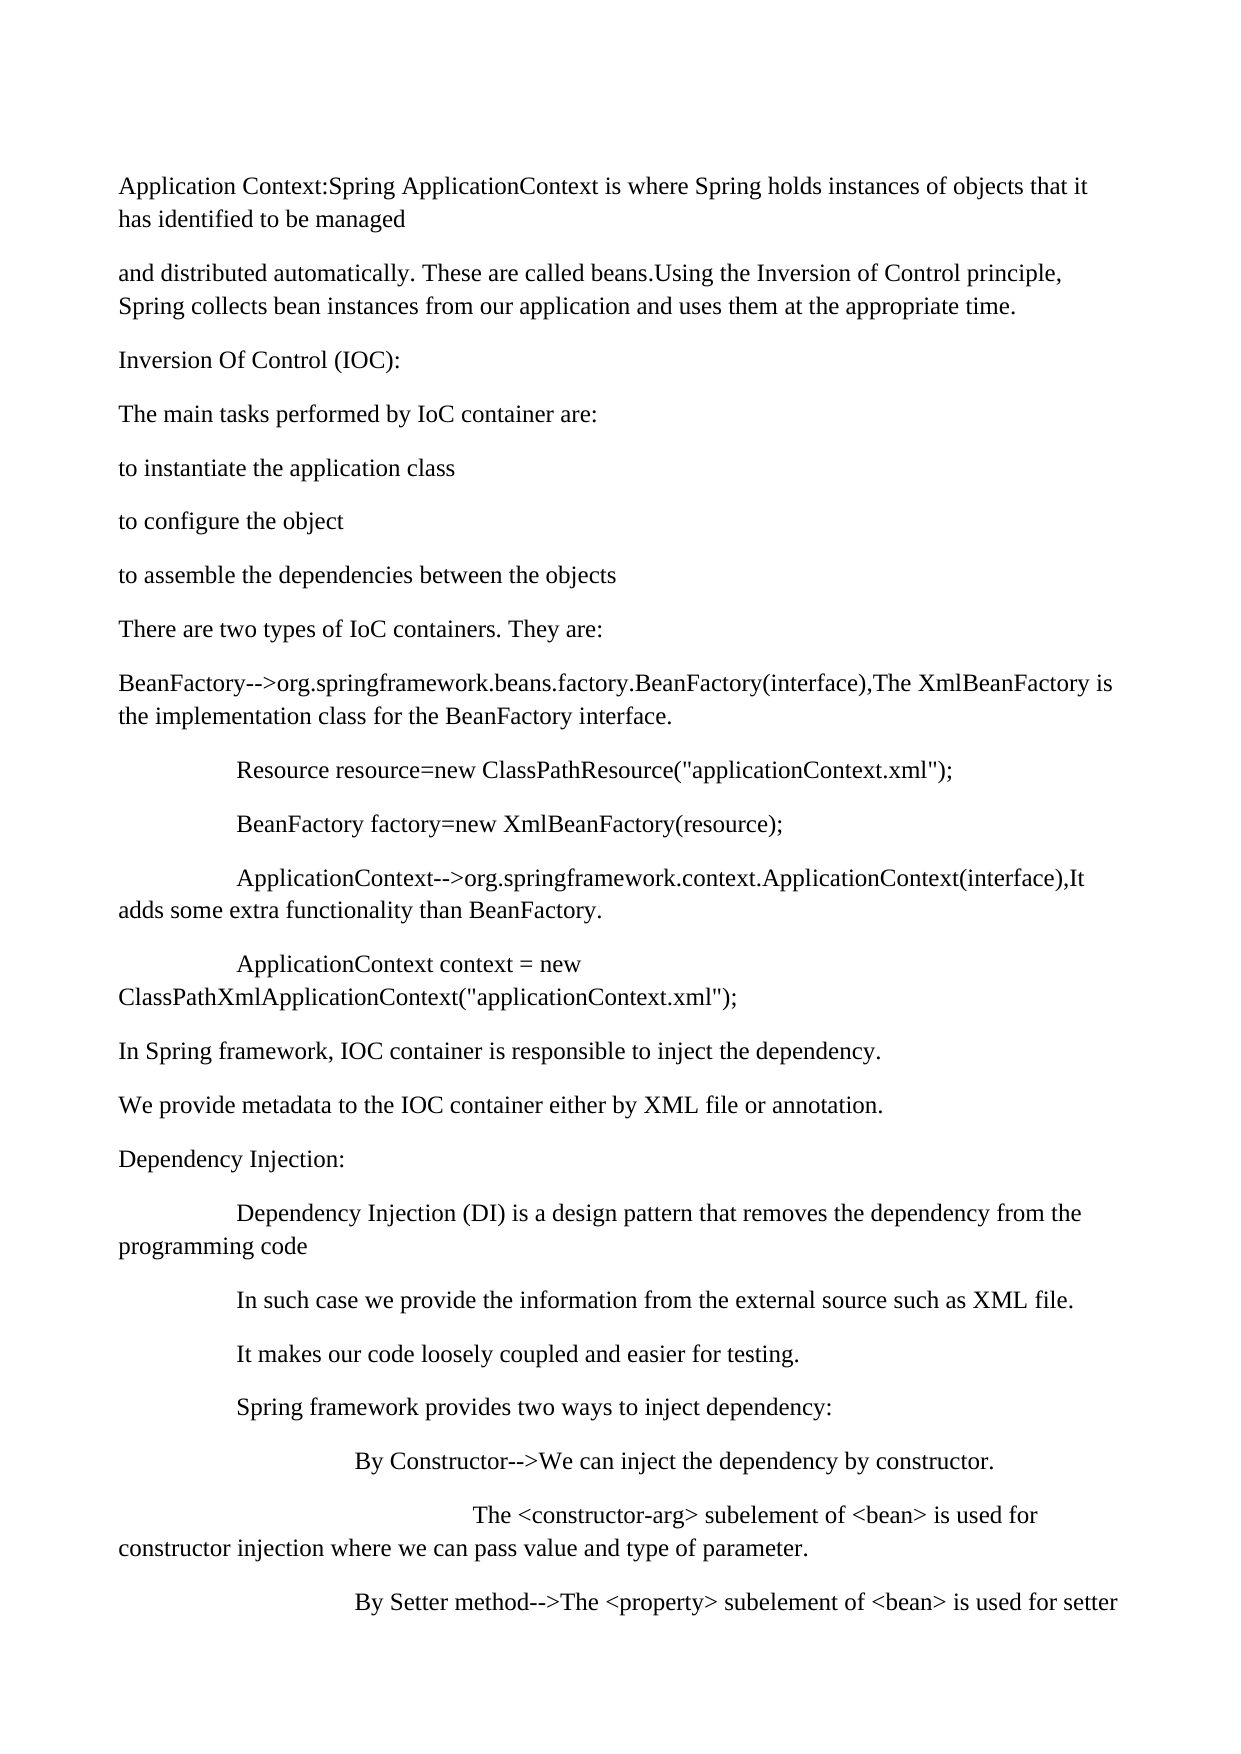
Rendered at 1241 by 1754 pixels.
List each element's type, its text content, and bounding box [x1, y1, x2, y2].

text ApplicationContext context = new ClassPathXmlApplicationContext("applicationContext.xml"); [118, 949, 1122, 1011]
text BeanFactory-->org.springframework.beans.factory.BeanFactory(interface),The XmlBeanFactory is the implementation class for the BeanFactory interface. [118, 668, 1122, 730]
text There are two types of IoC containers. They are: [118, 614, 1122, 643]
text to instantiate the application class [118, 453, 1122, 481]
text to assemble the dependencies between the objects [118, 560, 1122, 589]
text Dependency Injection (DI) is a design pattern that removes the dependency from the programming code [118, 1198, 1122, 1260]
text ApplicationContext-->org.springframework.context.ApplicationContext(interface),It adds some extra functionality than BeanFactory. [118, 863, 1122, 924]
text By Constructor-->We can inject the dependency by constructor. [118, 1446, 1122, 1475]
text In Spring framework, IOC container is responsible to inject the dependency. [118, 1036, 1122, 1065]
text In such case we provide the information from the external source such as XML file. [118, 1285, 1122, 1313]
text We provide metadata to the IOC container either by XML file or annotation. [118, 1090, 1122, 1119]
text to configure the object [118, 506, 1122, 535]
text The <constructor-arg> subelement of <bean> is used for constructor injection where we can pass value and type of parameter. [118, 1500, 1122, 1562]
text By Setter method-->The <property> subelement of <bean> is used for setter [118, 1587, 1122, 1616]
text BeanFactory factory=new XmlBeanFactory(resource); [118, 809, 1122, 837]
text Dependency Injection: [118, 1144, 1122, 1173]
text Inversion Of Control (IOC): [118, 345, 1122, 374]
text Spring framework provides two ways to inject dependency: [118, 1392, 1122, 1421]
text Resource resource=new ClassPathResource("applicationContext.xml"); [118, 755, 1122, 784]
text It makes our code loosely coupled and easier for testing. [118, 1339, 1122, 1367]
text Application Context:Spring ApplicationContext is where Spring holds instances of objects that it has identified to be managed [118, 171, 1122, 233]
text and distributed automatically. These are called beans.Using the Inversion of Control principle, Spring collects bean instances from our application and uses them at the appropriate time. [118, 258, 1122, 320]
text The main tasks performed by IoC container are: [118, 399, 1122, 427]
